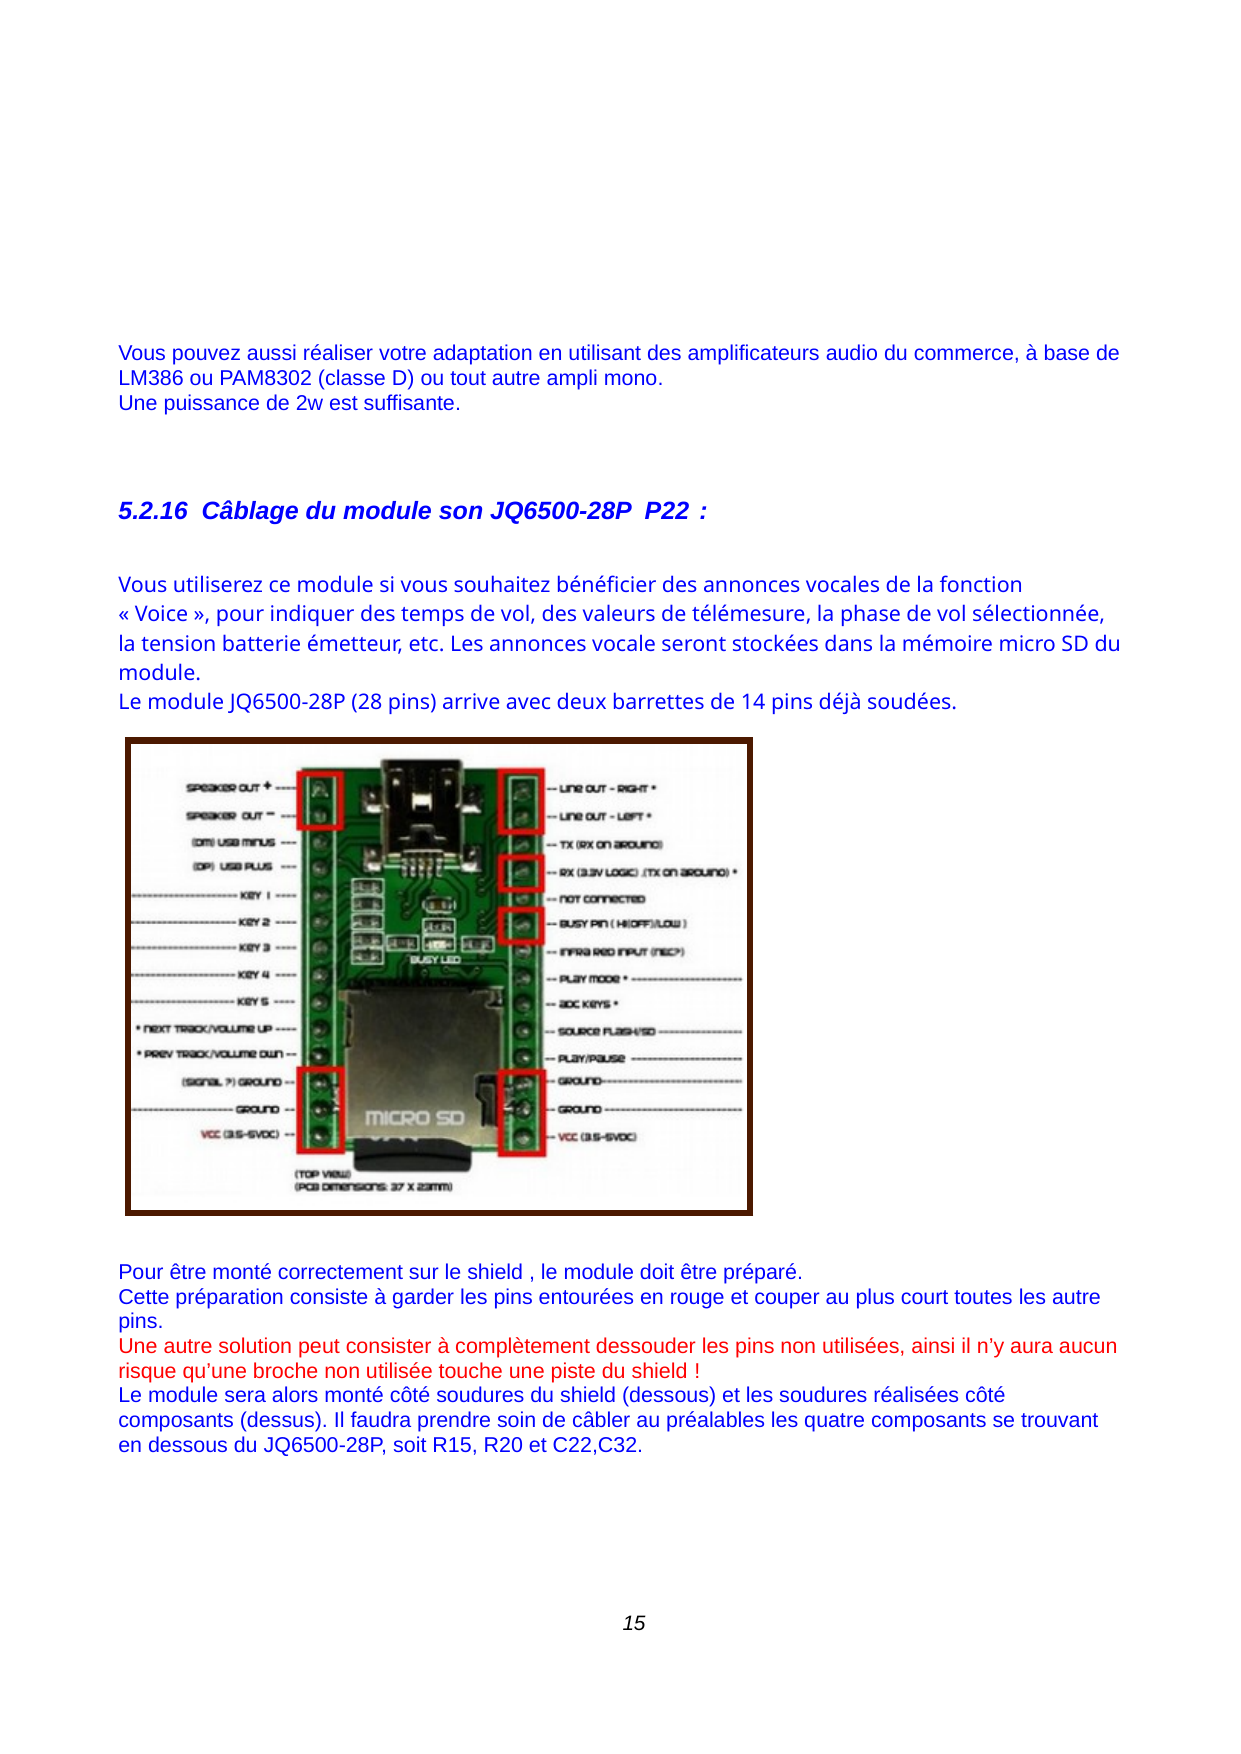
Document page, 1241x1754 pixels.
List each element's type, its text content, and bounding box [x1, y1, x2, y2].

text « Voice », pour indiquer des temps de vol, des valeurs de télémesure, la phase de vol sélectionnée, [118, 599, 1122, 628]
text Vous pouvez aussi réaliser votre adaptation en utilisant des amplificateurs audio du commerce, à base de LM386 ou PAM8302 (classe D) ou tout autre ampli mono. [118, 340, 1122, 390]
text Le module sera alors monté côté soudures du shield (dessous) et les soudures réalisées côté composants (dessus). Il faudra prendre soin de câbler au préalables les quatre composants se trouvant en dessous du JQ6500-28P, soit R15, R20 et C22,C32. [118, 1383, 1122, 1457]
text Pour être monté correctement sur le shield , le module doit être préparé. [118, 1259, 1122, 1284]
text la tension batterie émetteur, etc. Les annonces vocale seront stockées dans la mémoire micro SD du [118, 628, 1122, 657]
text Une puissance de 2w est suffisante. [118, 390, 1122, 414]
picture [131, 744, 747, 1210]
text module. [118, 657, 1122, 687]
text Une autre solution peut consister à complètement dessouder les pins non utilisées, ainsi il n’y aura aucun risque qu’une broche non utilisée touche une piste du shield ! [118, 1333, 1122, 1383]
subtitle 5.2.16 Câblage du module son JQ6500-28P P22 : [118, 496, 1122, 524]
text Vous utiliserez ce module si vous souhaitez bénéficier des annonces vocales de la fonction [118, 570, 1122, 599]
text Cette préparation consiste à garder les pins entourées en rouge et couper au plus court toutes les autre pins. [118, 1284, 1122, 1333]
text Le module JQ6500-28P (28 pins) arrive avec deux barrettes de 14 pins déjà soudées. [118, 687, 1122, 716]
